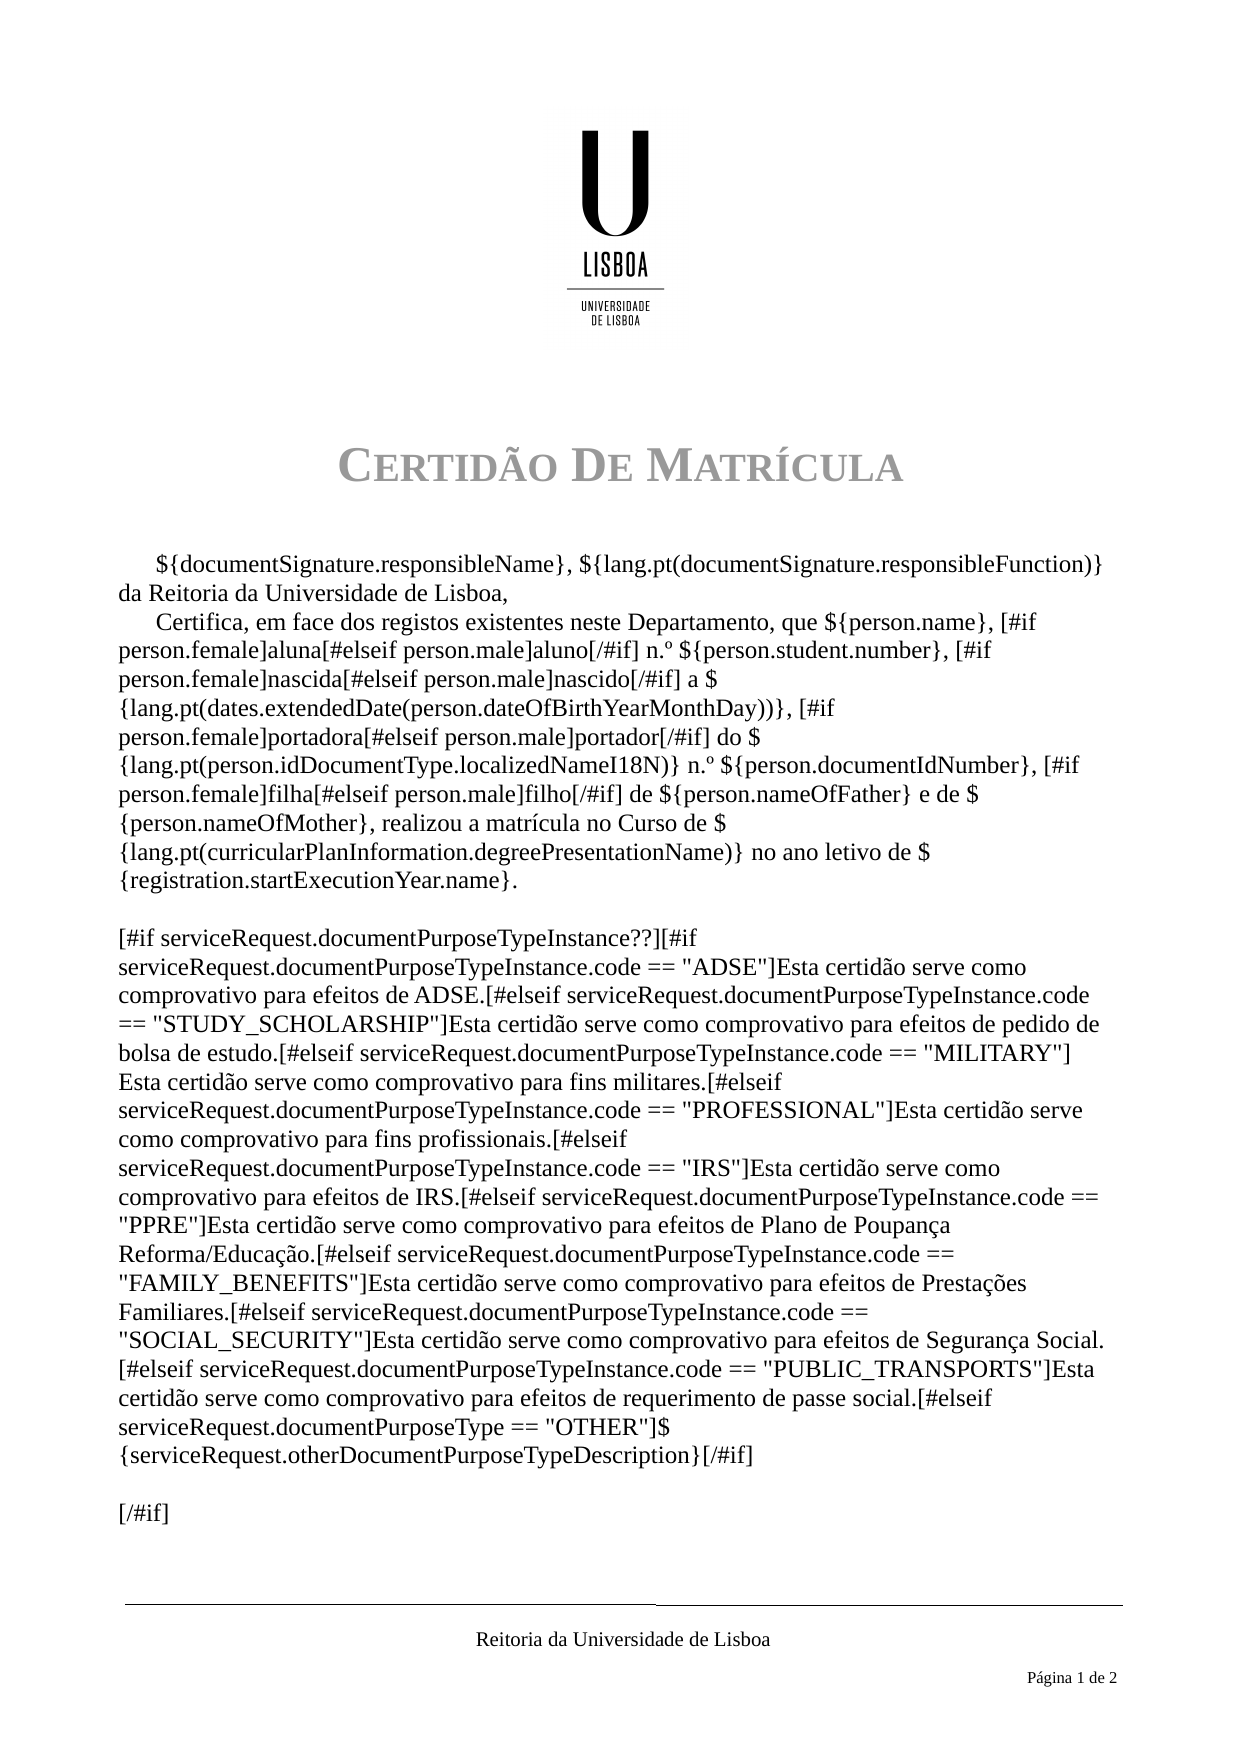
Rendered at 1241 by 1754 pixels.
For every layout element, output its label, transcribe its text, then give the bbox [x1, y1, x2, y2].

text Certidão De Matrícula [118, 434, 1122, 492]
text Esta certidão serve como comprovativo para fins militares.[#elseif serviceRequest.documentPurposeTypeInstance.code == "PROFESSIONAL"]Esta certidão serve como comprovativo para fins profissionais.[#elseif serviceRequest.documentPurposeTypeInstance.code == "IRS"]Esta certidão serve como comprovativo para efeitos de IRS.[#elseif serviceRequest.documentPurposeTypeInstance.code == "PPRE"]Esta certidão serve como comprovativo para efeitos de Plano de Poupança Reforma/Educação.[#elseif serviceRequest.documentPurposeTypeInstance.code == "FAMILY_BENEFITS"]Esta certidão serve como comprovativo para efeitos de Prestações Familiares.[#elseif serviceRequest.documentPurposeTypeInstance.code == "SOCIAL_SECURITY"]Esta certidão serve como comprovativo para efeitos de Segurança Social.[#elseif serviceRequest.documentPurposeTypeInstance.code == "PUBLIC_TRANSPORTS"]Esta certidão serve como comprovativo para efeitos de requerimento de passe social.[#elseif serviceRequest.documentPurposeType == "OTHER"]${serviceRequest.otherDocumentPurposeTypeDescription}[/#if] [118, 1067, 1122, 1469]
text [/#if] [118, 1498, 1122, 1527]
text Certifica, em face dos registos existentes neste Departamento, que ${person.name}, [#if person.female]aluna[#elseif person.male]aluno[/#if] n.º ${person.student.number}, [#if person.female]nascida[#elseif person.male]nascido[/#if] a ${lang.pt(dates.extendedDate(person.dateOfBirthYearMonthDay))}, [#if person.female]portadora[#elseif person.male]portador[/#if] do ${lang.pt(person.idDocumentType.localizedNameI18N)} n.º ${person.documentIdNumber}, [#if person.female]filha[#elseif person.male]filho[/#if] de ${person.nameOfFather} e de ${person.nameOfMother}, realizou a matrícula no Curso de ${lang.pt(curricularPlanInformation.degreePresentationName)} no ano letivo de ${registration.startExecutionYear.name}. [118, 607, 1122, 894]
text [#if serviceRequest.documentPurposeTypeInstance??][#if serviceRequest.documentPurposeTypeInstance.code == "ADSE"]Esta certidão serve como comprovativo para efeitos de ADSE.[#elseif serviceRequest.documentPurposeTypeInstance.code == "STUDY_SCHOLARSHIP"]Esta certidão serve como comprovativo para efeitos de pedido de bolsa de estudo.[#elseif serviceRequest.documentPurposeTypeInstance.code == "MILITARY"] [118, 923, 1122, 1067]
text ${documentSignature.responsibleName}, ${lang.pt(documentSignature.responsibleFunction)} da Reitoria da Universidade de Lisboa, [118, 549, 1122, 607]
picture [542, 106, 689, 350]
